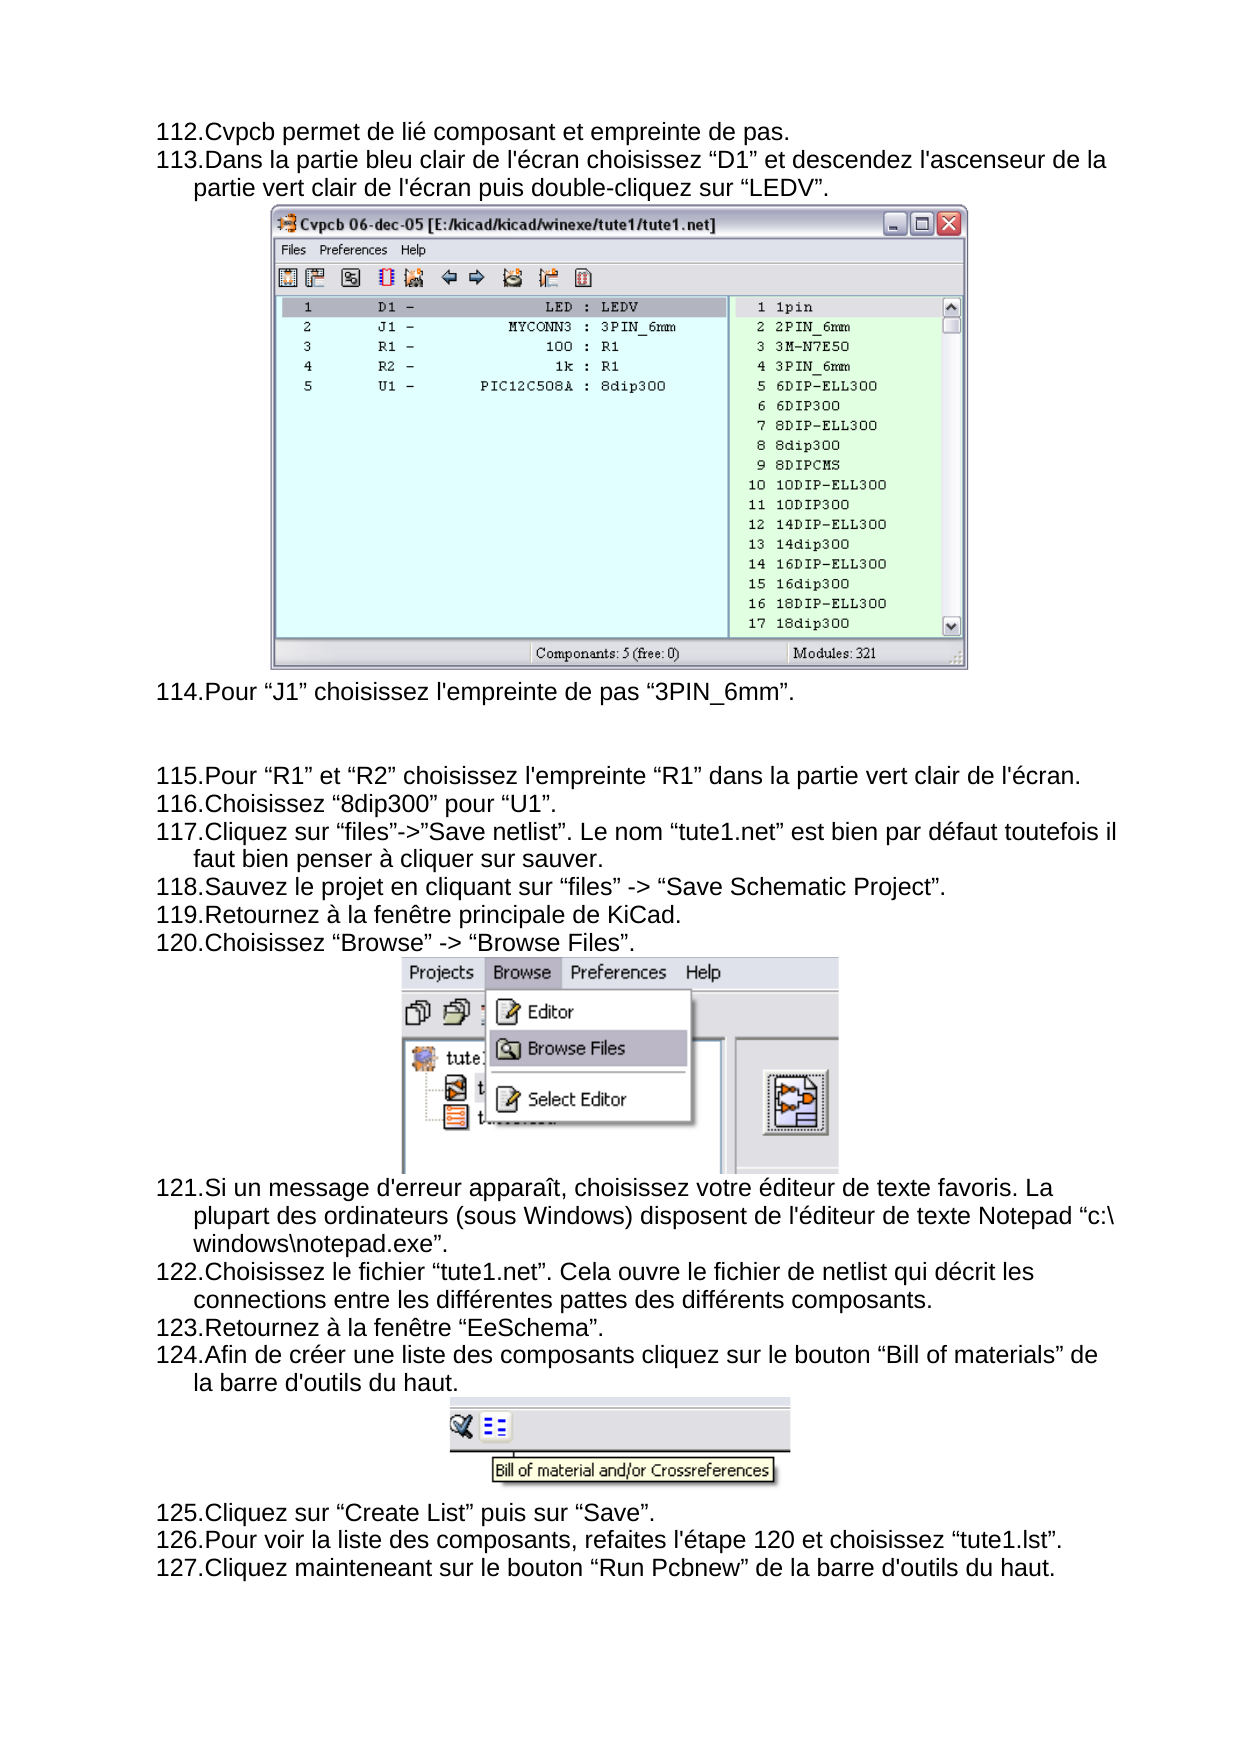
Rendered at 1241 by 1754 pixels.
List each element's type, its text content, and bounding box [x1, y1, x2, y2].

list Pour voir la liste des composants, refaites l'étape 120 et choisissez “tute1.lst”. [156, 1526, 1122, 1554]
list Afin de créer une liste des composants cliquez sur le bouton “Bill of materials” de la barre d'outils du haut. [156, 1341, 1122, 1397]
list Dans la partie bleu clair de l'écran choisissez “D1” et descendez l'ascenseur de la partie vert clair de l'écran puis double-cliquez sur “LEDV”. [156, 146, 1122, 202]
list Cliquez mainteneant sur le bouton “Run Pcbnew” de la barre d'outils du haut. [156, 1554, 1122, 1582]
list Cliquez sur “files”->”Save netlist”. Le nom “tute1.net” est bien par défaut toutefois il faut bien penser à cliquer sur sauver. [156, 817, 1122, 873]
list Retournez à la fenêtre principale de KiCad. [156, 901, 1122, 929]
list Pour “J1” choisissez l'empreinte de pas “3PIN_6mm”. [156, 202, 1122, 706]
list Pour “R1” et “R2” choisissez l'empreinte “R1” dans la partie vert clair de l'écran. [156, 762, 1122, 789]
list Sauvez le projet en cliquant sur “files” -> “Save Schematic Project”. [156, 873, 1122, 901]
list Cliquez sur “Create List” puis sur “Save”. [156, 1397, 1122, 1526]
list Retournez à la fenêtre “EeSchema”. [156, 1313, 1122, 1341]
list Choisissez “Browse” -> “Browse Files”. [156, 929, 1122, 957]
list Cvpcb permet de lié composant et empreinte de pas. [156, 118, 1122, 146]
list Choisissez “8dip300” pour “U1”. [156, 789, 1122, 817]
list Si un message d'erreur apparaît, choisissez votre éditeur de texte favoris. La plupart des ordinateurs (sous Windows) disposent de l'éditeur de texte Notepad “c:\windows\notepad.exe”. [156, 957, 1122, 1258]
list Choisissez le fichier “tute1.net”. Cela ouvre le fichier de netlist qui décrit les connections entre les différentes pattes des différents composants. [156, 1258, 1122, 1313]
